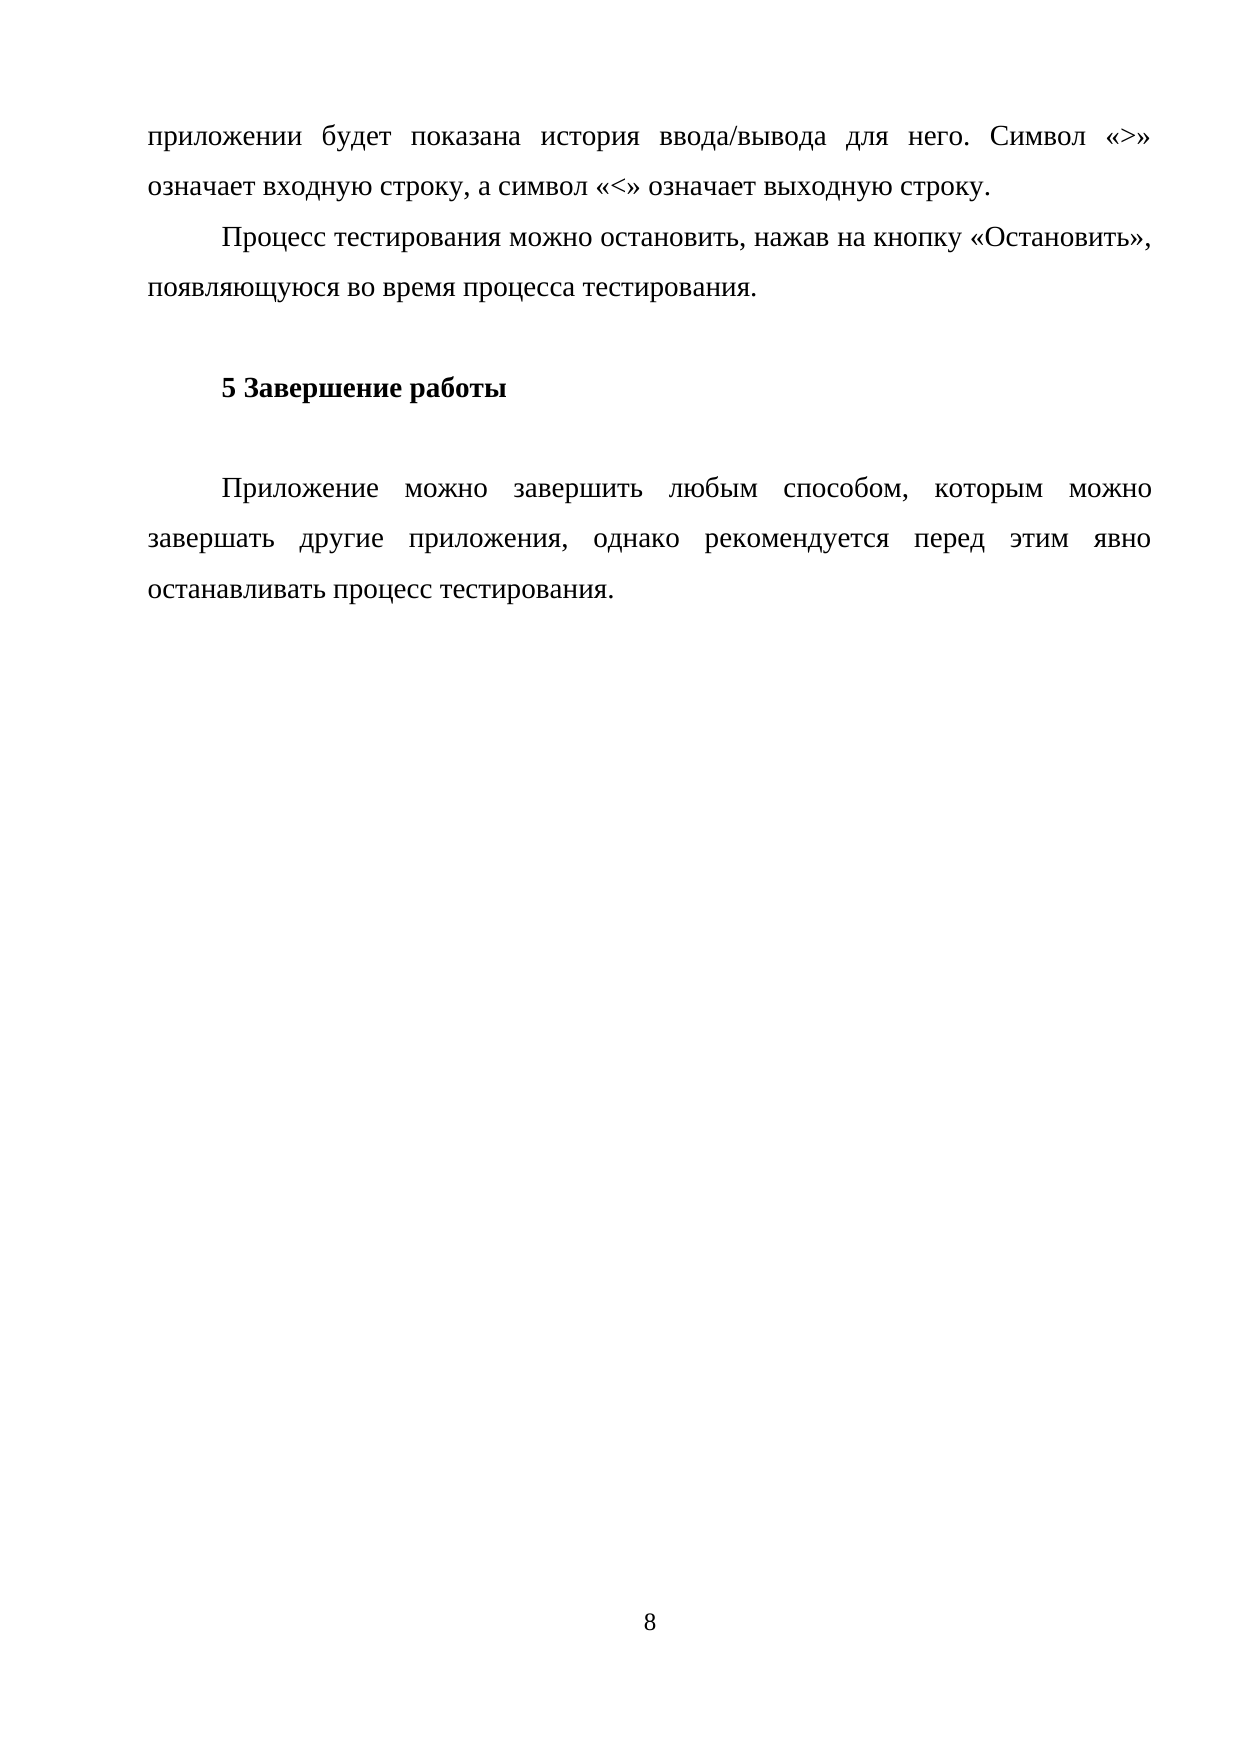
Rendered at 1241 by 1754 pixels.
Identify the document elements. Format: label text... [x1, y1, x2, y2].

text Процесс тестирования можно остановить, нажав на кнопку «Остановить», появляющуюся во время процесса тестирования. [147, 219, 1152, 303]
text 5 Завершение работы [147, 370, 1152, 403]
text Приложение можно завершить любым способом, которым можно завершать другие приложения, однако рекомендуется перед этим явно останавливать процесс тестирования. [147, 470, 1152, 604]
text приложении будет показана история ввода/вывода для него. Символ «>» означает входную строку, а символ «<» означает выходную строку. [147, 118, 1152, 202]
